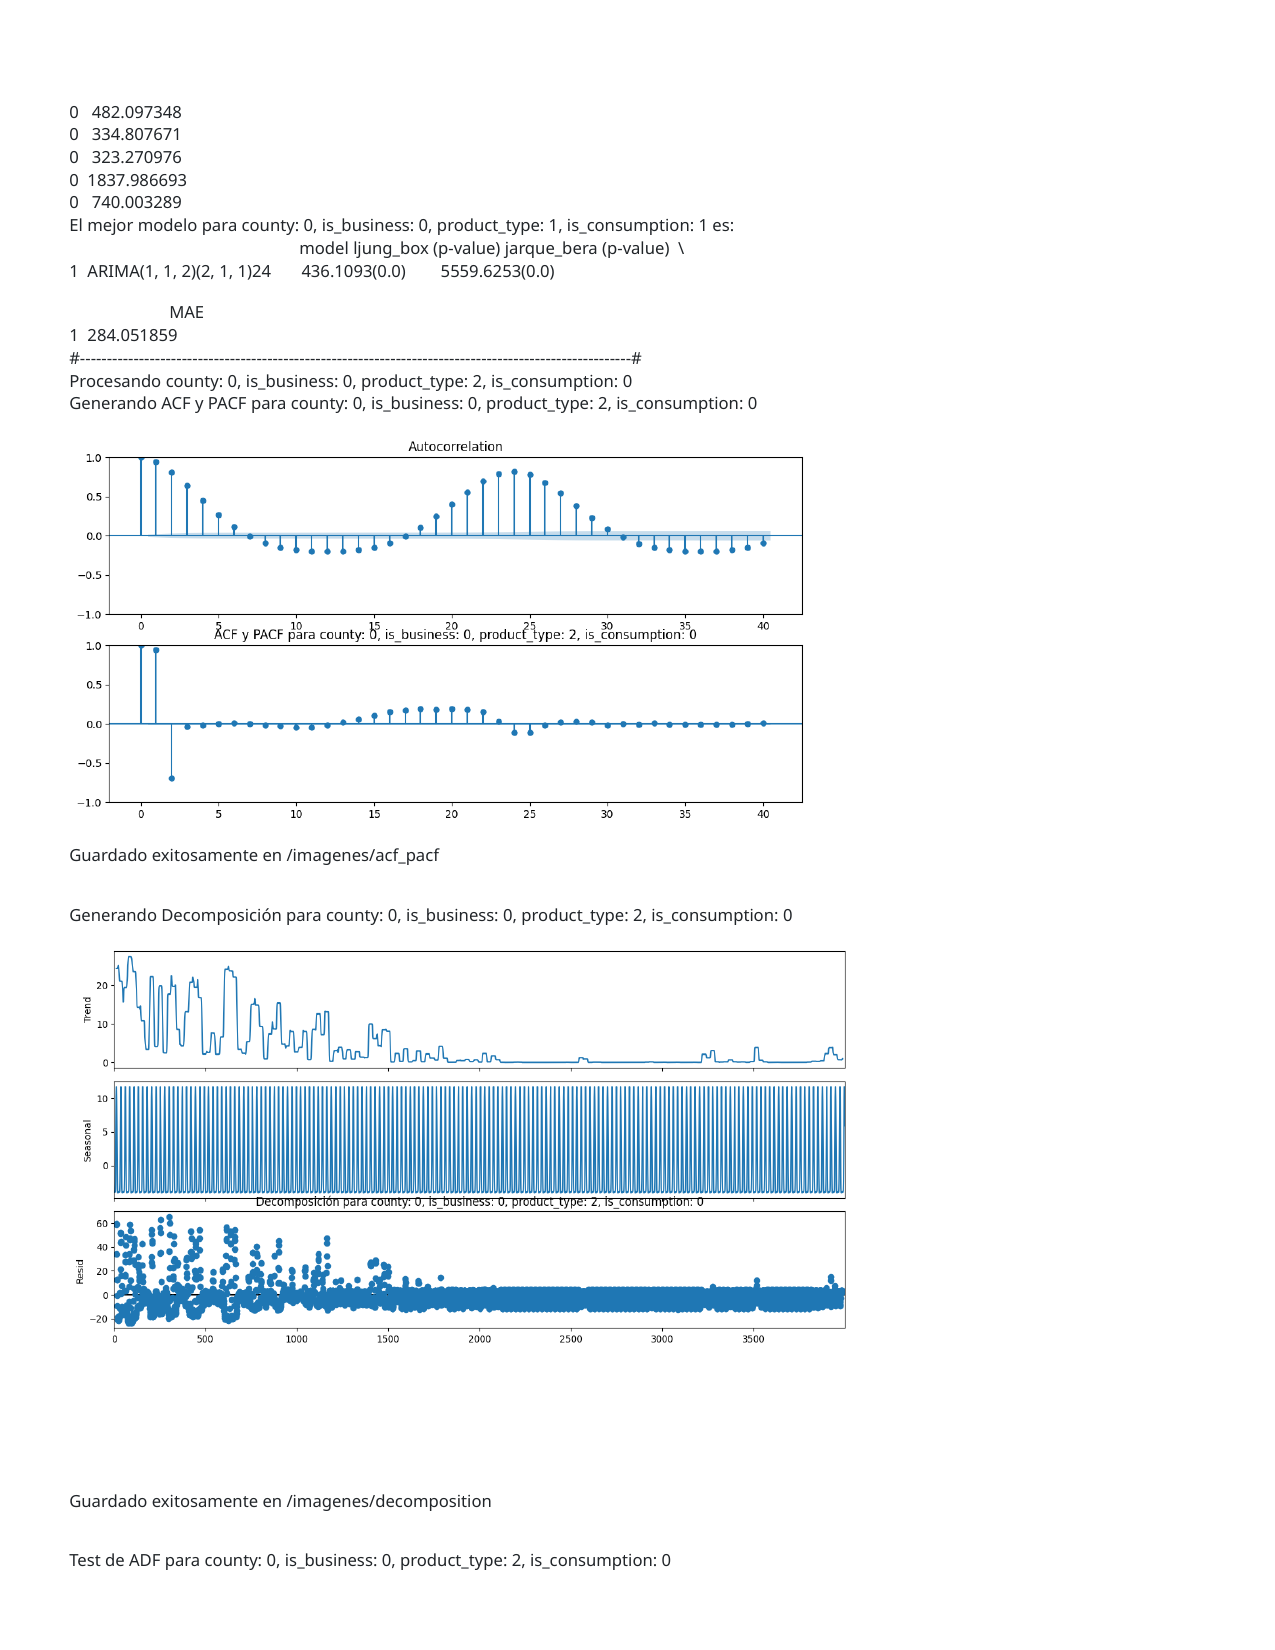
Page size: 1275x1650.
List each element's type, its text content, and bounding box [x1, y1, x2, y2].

text 0 1837.986693 [69, 168, 1194, 191]
text 1 284.051859 [69, 324, 1194, 346]
text Generando ACF y PACF para county: 0, is_business: 0, product_type: 2, is_consumption: 0 [69, 392, 1194, 414]
text Guardado exitosamente en /imagenes/decomposition [69, 1489, 1194, 1512]
text Guardado exitosamente en /imagenes/acf_pacf [69, 844, 1194, 866]
text Procesando county: 0, is_business: 0, product_type: 2, is_consumption: 0 [69, 369, 1194, 392]
text Test de ADF para county: 0, is_business: 0, product_type: 2, is_consumption: 0 [69, 1549, 1194, 1572]
text model ljung_box (p-value) jarque_bera (p-value) \ [69, 237, 1194, 259]
text 0 334.807671 [69, 123, 1194, 146]
text #-------------------------------------------------------------------------------------------------------# [69, 346, 1194, 369]
text 0 740.003289 [69, 191, 1194, 214]
text MAE [69, 301, 1194, 324]
text 1 ARIMA(1, 1, 2)(2, 1, 1)24 436.1093(0.0) 5559.6253(0.0) [69, 259, 1194, 282]
text Generando Decomposición para county: 0, is_business: 0, product_type: 2, is_consumption: 0 [69, 903, 1194, 926]
picture [69, 433, 809, 827]
text El mejor modelo para county: 0, is_business: 0, product_type: 1, is_consumption: 1 es: [69, 214, 1194, 237]
text 0 482.097348 [69, 100, 1194, 123]
picture [69, 944, 851, 1351]
text 0 323.270976 [69, 146, 1194, 168]
